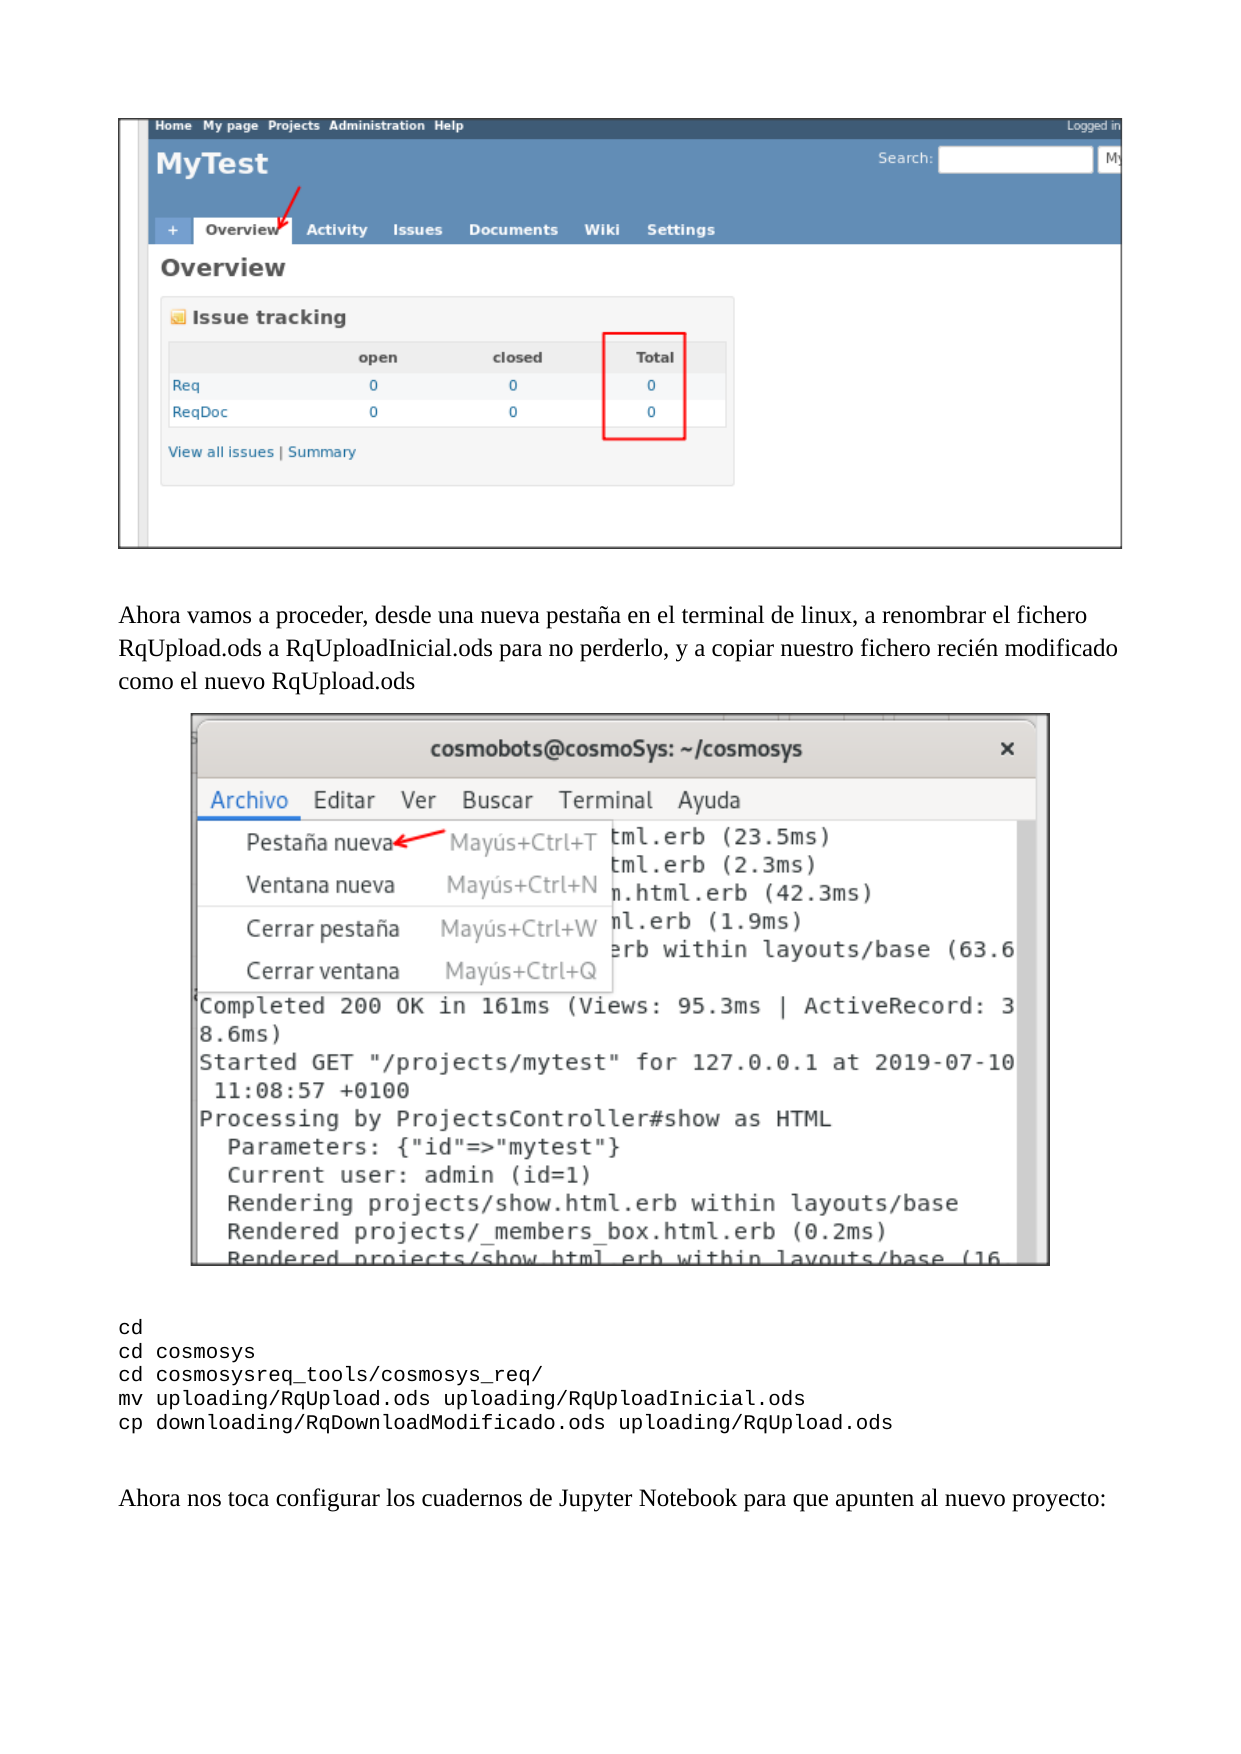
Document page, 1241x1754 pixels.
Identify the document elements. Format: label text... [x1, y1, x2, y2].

picture [118, 118, 1123, 549]
text Ahora nos toca configurar los cuadernos de Jupyter Notebook para que apunten al nuevo proyecto: [118, 1483, 1122, 1512]
text cd cosmosysreq_tools/cosmosys_req/ [118, 1364, 1122, 1388]
text cp downloading/RqDownloadModificado.ods uploading/RqUpload.ods [118, 1412, 1122, 1435]
text Ahora vamos a proceder, desde una nueva pestaña en el terminal de linux, a renombrar el fichero RqUpload.ods a RqUploadInicial.ods para no perderlo, y a copiar nuestro fichero recién modificado como el nuevo RqUpload.ods [118, 600, 1122, 695]
text cd [118, 1317, 1122, 1341]
text mv uploading/RqUpload.ods uploading/RqUploadInicial.ods [118, 1388, 1122, 1412]
picture [190, 713, 1050, 1266]
text cd cosmosys [118, 1341, 1122, 1364]
